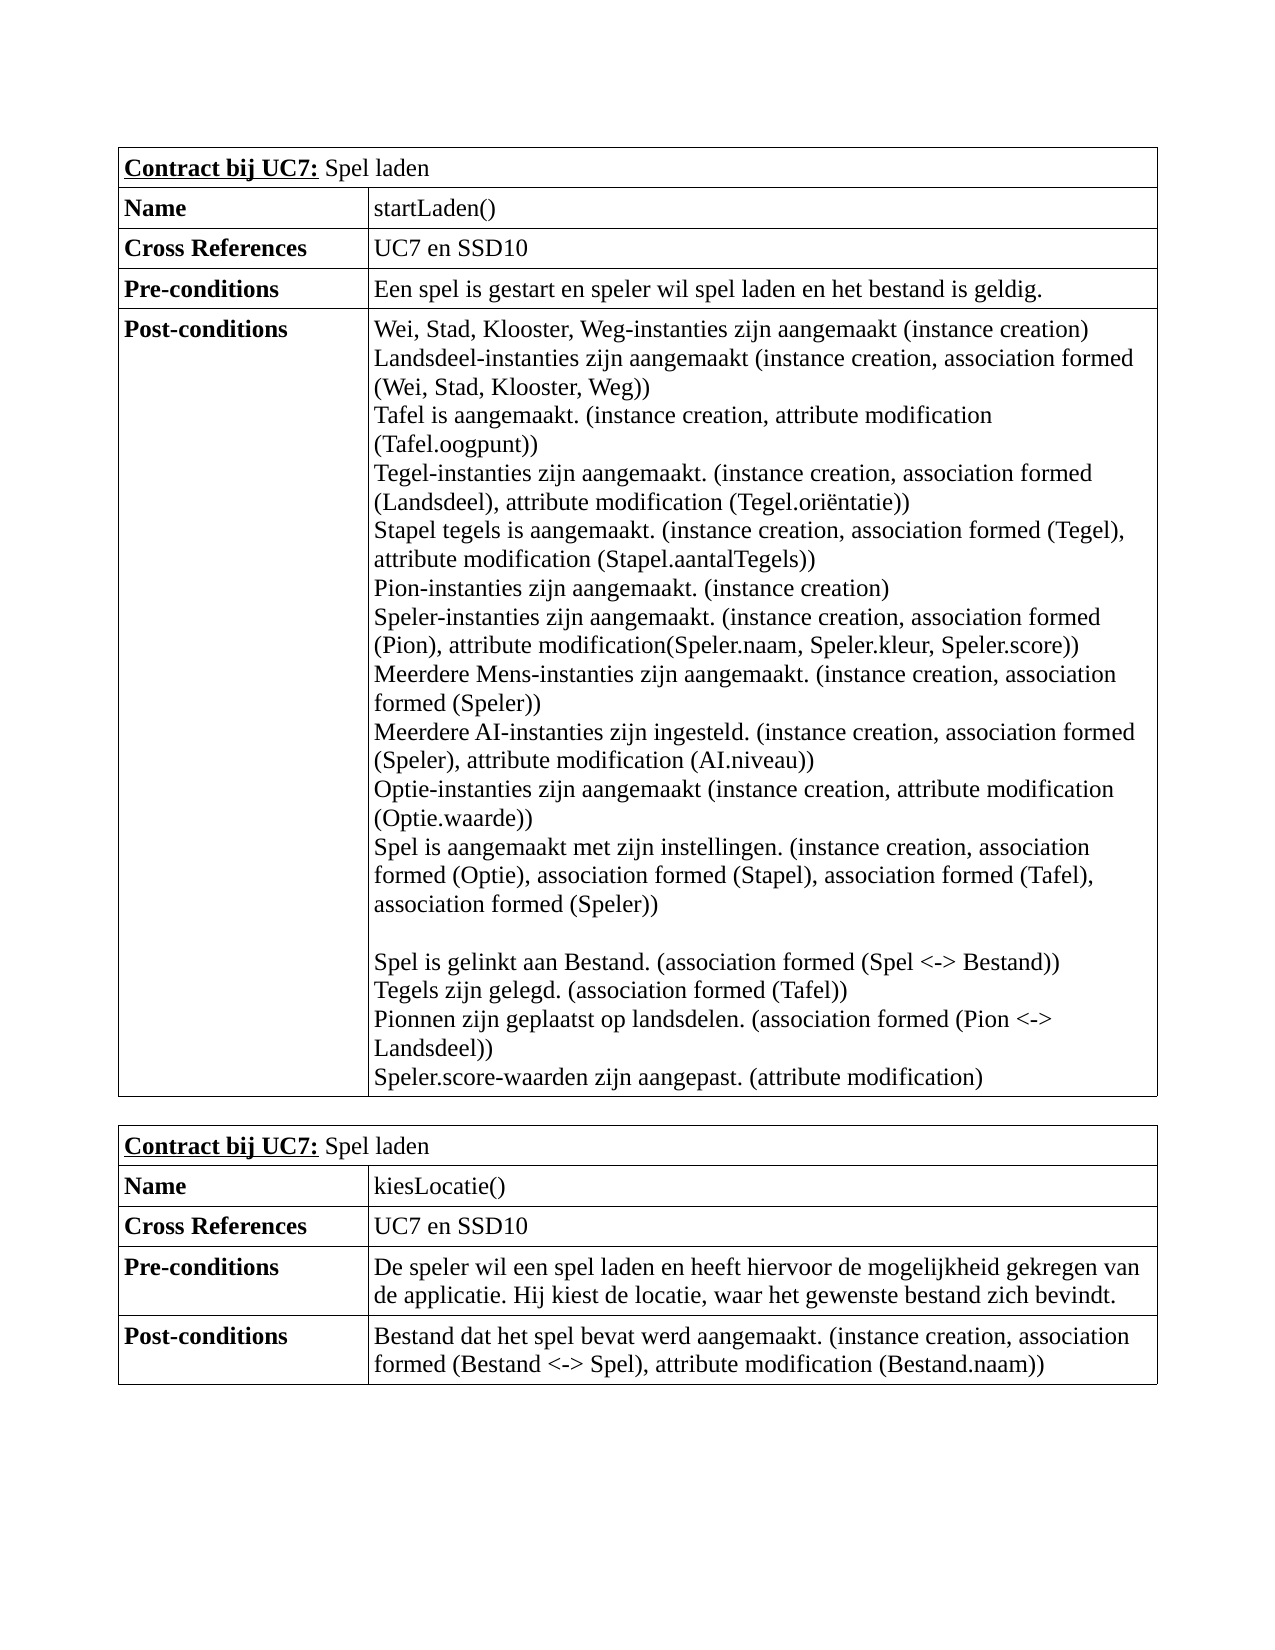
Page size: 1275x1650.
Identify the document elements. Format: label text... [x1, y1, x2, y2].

table_cell Pre-conditions [119, 1247, 368, 1315]
table_cell Een spel is gestart en speler wil spel laden en het bestand is geldig. [369, 269, 1157, 308]
table_header kiesLocatie() [369, 1166, 1157, 1206]
table_cell UC7 en SSD10 [369, 1207, 1157, 1246]
table_cell Cross References [119, 229, 368, 268]
table_cell UC7 en SSD10 [369, 229, 1157, 268]
table_header Contract bij UC7: Spel laden [119, 1126, 1157, 1165]
table_cell De speler wil een spel laden en heeft hiervoor de mogelijkheid gekregen van de applicatie. Hij kiest de locatie, waar het gewenste bestand zich bevindt. [369, 1247, 1157, 1315]
table_cell Cross References [119, 1207, 368, 1246]
table_cell Wei, Stad, Klooster, Weg-instanties zijn aangemaakt (instance creation) Landsdeel-instanties zijn aangemaakt (instance creation, association formed (Wei, Stad, Klooster, Weg)) Tafel is aangemaakt. (instance creation, attribute modification (Tafel.oogpunt)) Tegel-instanties zijn aangemaakt. (instance creation, association formed (Landsdeel), attribute modification (Tegel.oriëntatie)) Stapel tegels is aangemaakt. (instance creation, association formed (Tegel), attribute modification (Stapel.aantalTegels)) Pion-instanties zijn aangemaakt. (instance creation) Speler-instanties zijn aangemaakt. (instance creation, association formed (Pion), attribute modification(Speler.naam, Speler.kleur, Speler.score)) Meerdere Mens-instanties zijn aangemaakt. (instance creation, association formed (Speler)) Meerdere AI-instanties zijn ingesteld. (instance creation, association formed (Speler), attribute modification (AI.niveau)) Optie-instanties zijn aangemaakt (instance creation, attribute modification (Optie.waarde)) Spel is aangemaakt met zijn instellingen. (instance creation, association formed (Optie), association formed (Stapel), association formed (Tafel), association formed (Speler)) Spel is gelinkt aan Bestand. (association formed (Spel <-> Bestand)) Tegels zijn gelegd. (association formed (Tafel)) Pionnen zijn geplaatst op landsdelen. (association formed (Pion <-> Landsdeel)) Speler.score-waarden zijn aangepast. (attribute modification) [369, 309, 1157, 1096]
table_cell Post-conditions [119, 309, 368, 1096]
table_header Name [119, 1166, 368, 1206]
table_cell Pre-conditions [119, 269, 368, 308]
table_header Name [119, 188, 368, 228]
table_header Contract bij UC7: Spel laden [119, 148, 1157, 187]
table_header startLaden() [369, 188, 1157, 228]
table_cell Bestand dat het spel bevat werd aangemaakt. (instance creation, association formed (Bestand <-> Spel), attribute modification (Bestand.naam)) [369, 1316, 1157, 1384]
table_cell Post-conditions [119, 1316, 368, 1384]
